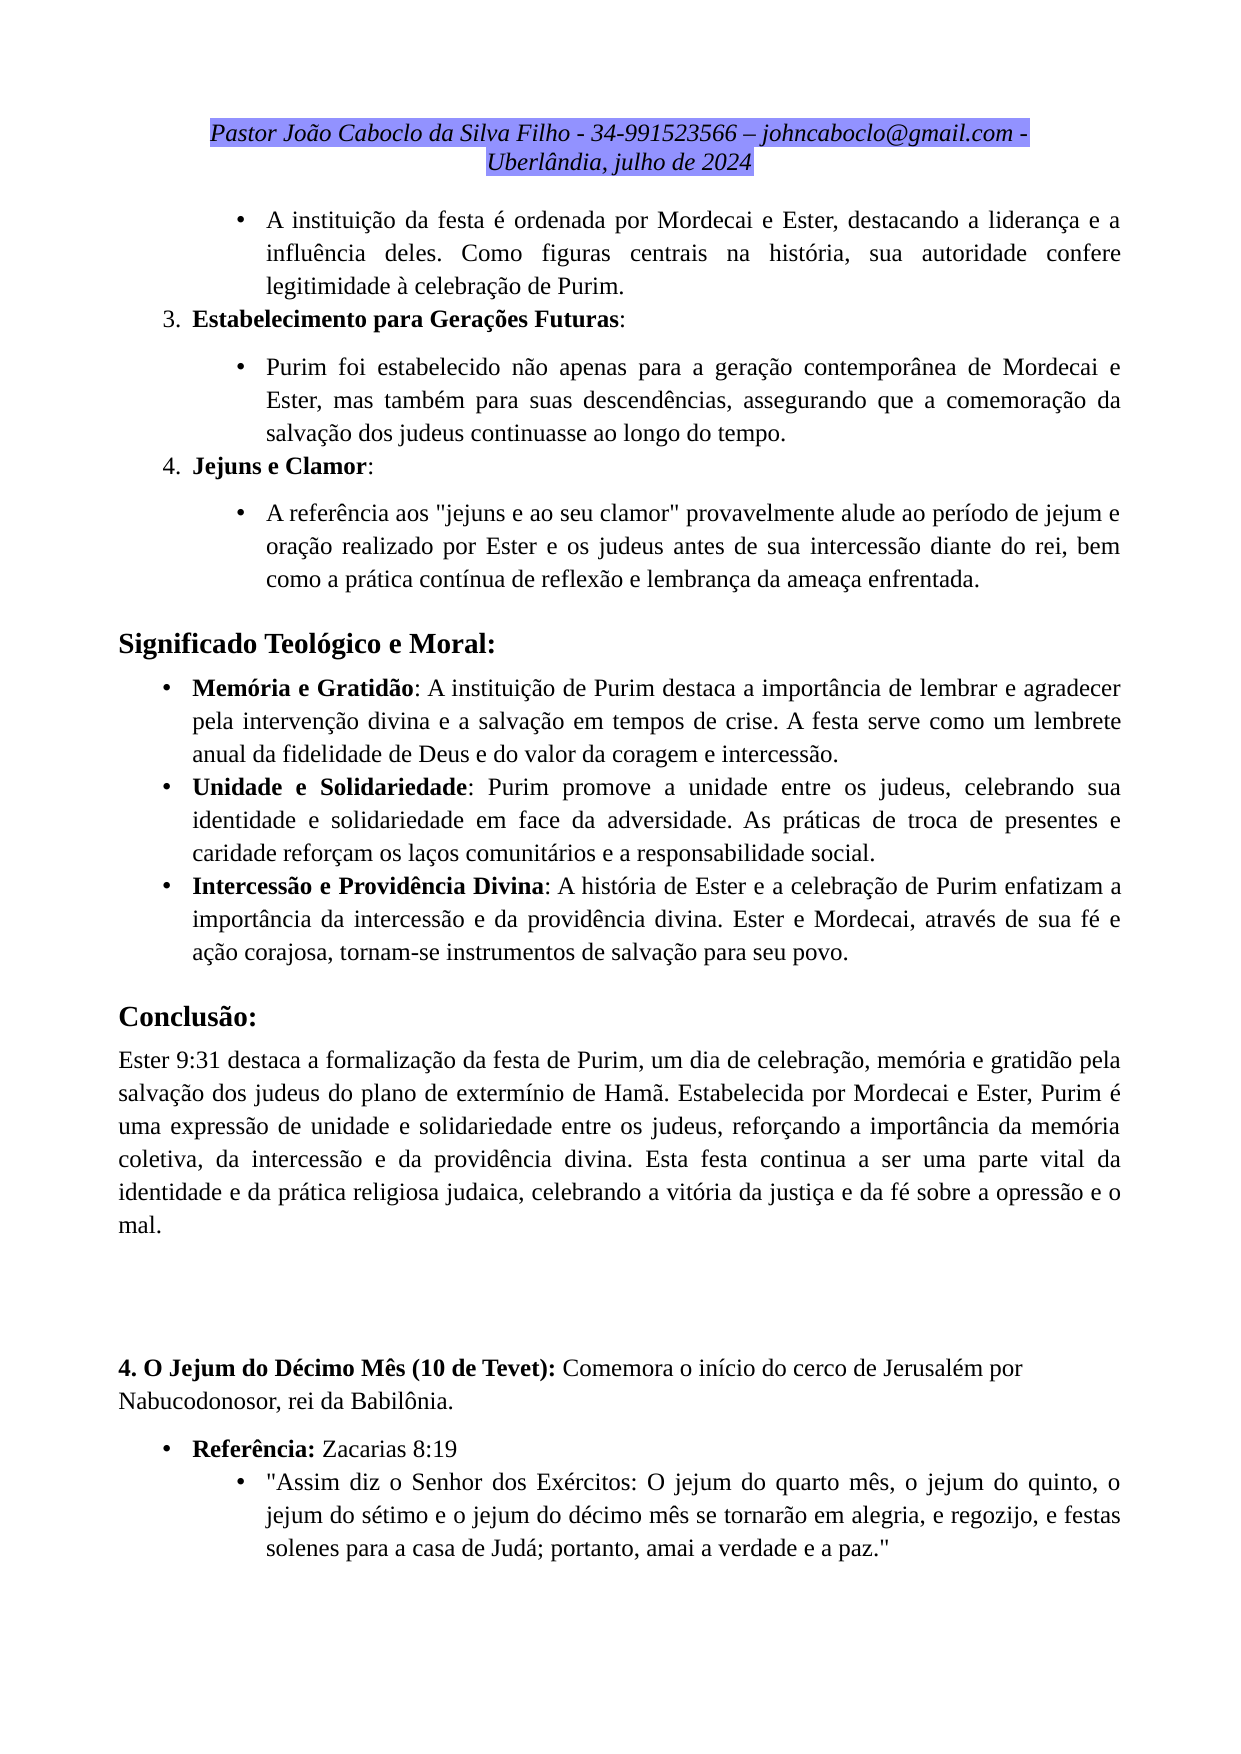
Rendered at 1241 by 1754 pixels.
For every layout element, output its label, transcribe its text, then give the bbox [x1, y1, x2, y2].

text 4. O Jejum do Décimo Mês (10 de Tevet): Comemora o início do cerco de Jerusalém por Nabucodonosor, rei da Babilônia. [118, 1353, 1122, 1415]
subtitle Conclusão: [118, 999, 1122, 1033]
list Estabelecimento para Gerações Futuras: [162, 304, 1122, 333]
subtitle Significado Teológico e Moral: [118, 627, 1122, 660]
text Ester 9:31 destaca a formalização da festa de Purim, um dia de celebração, memória e gratidão pela salvação dos judeus do plano de extermínio de Hamã. Estabelecida por Mordecai e Ester, Purim é uma expressão de unidade e solidariedade entre os judeus, reforçando a importância da memória coletiva, da intercessão e da providência divina. Esta festa continua a ser uma parte vital da identidade e da prática religiosa judaica, celebrando a vitória da justiça e da fé sobre a opressão e o mal. [118, 1045, 1122, 1239]
list Referência: Zacarias 8:19 [162, 1434, 1122, 1462]
list A instituição da festa é ordenada por Mordecai e Ester, destacando a liderança e a influência deles. Como figuras centrais na história, sua autoridade confere legitimidade à celebração de Purim. [236, 205, 1122, 300]
list "Assim diz o Senhor dos Exércitos: O jejum do quarto mês, o jejum do quinto, o jejum do sétimo e o jejum do décimo mês se tornarão em alegria, e regozijo, e festas solenes para a casa de Judá; portanto, amai a verdade e a paz." [236, 1467, 1122, 1561]
list Intercessão e Providência Divina: A história de Ester e a celebração de Purim enfatizam a importância da intercessão e da providência divina. Ester e Mordecai, através de sua fé e ação corajosa, tornam-se instrumentos de salvação para seu povo. [162, 871, 1122, 966]
list Jejuns e Clamor: [162, 451, 1122, 479]
list Purim foi estabelecido não apenas para a geração contemporânea de Mordecai e Ester, mas também para suas descendências, assegurando que a comemoração da salvação dos judeus continuasse ao longo do tempo. [236, 352, 1122, 447]
list Memória e Gratidão: A instituição de Purim destaca a importância de lembrar e agradecer pela intervenção divina e a salvação em tempos de crise. A festa serve como um lembrete anual da fidelidade de Deus e do valor da coragem e intercessão. [162, 673, 1122, 767]
list A referência aos "jejuns e ao seu clamor" provavelmente alude ao período de jejum e oração realizado por Ester e os judeus antes de sua intercessão diante do rei, bem como a prática contínua de reflexão e lembrança da ameaça enfrentada. [236, 498, 1122, 593]
list Unidade e Solidariedade: Purim promove a unidade entre os judeus, celebrando sua identidade e solidariedade em face da adversidade. As práticas de troca de presentes e caridade reforçam os laços comunitários e a responsabilidade social. [162, 772, 1122, 867]
